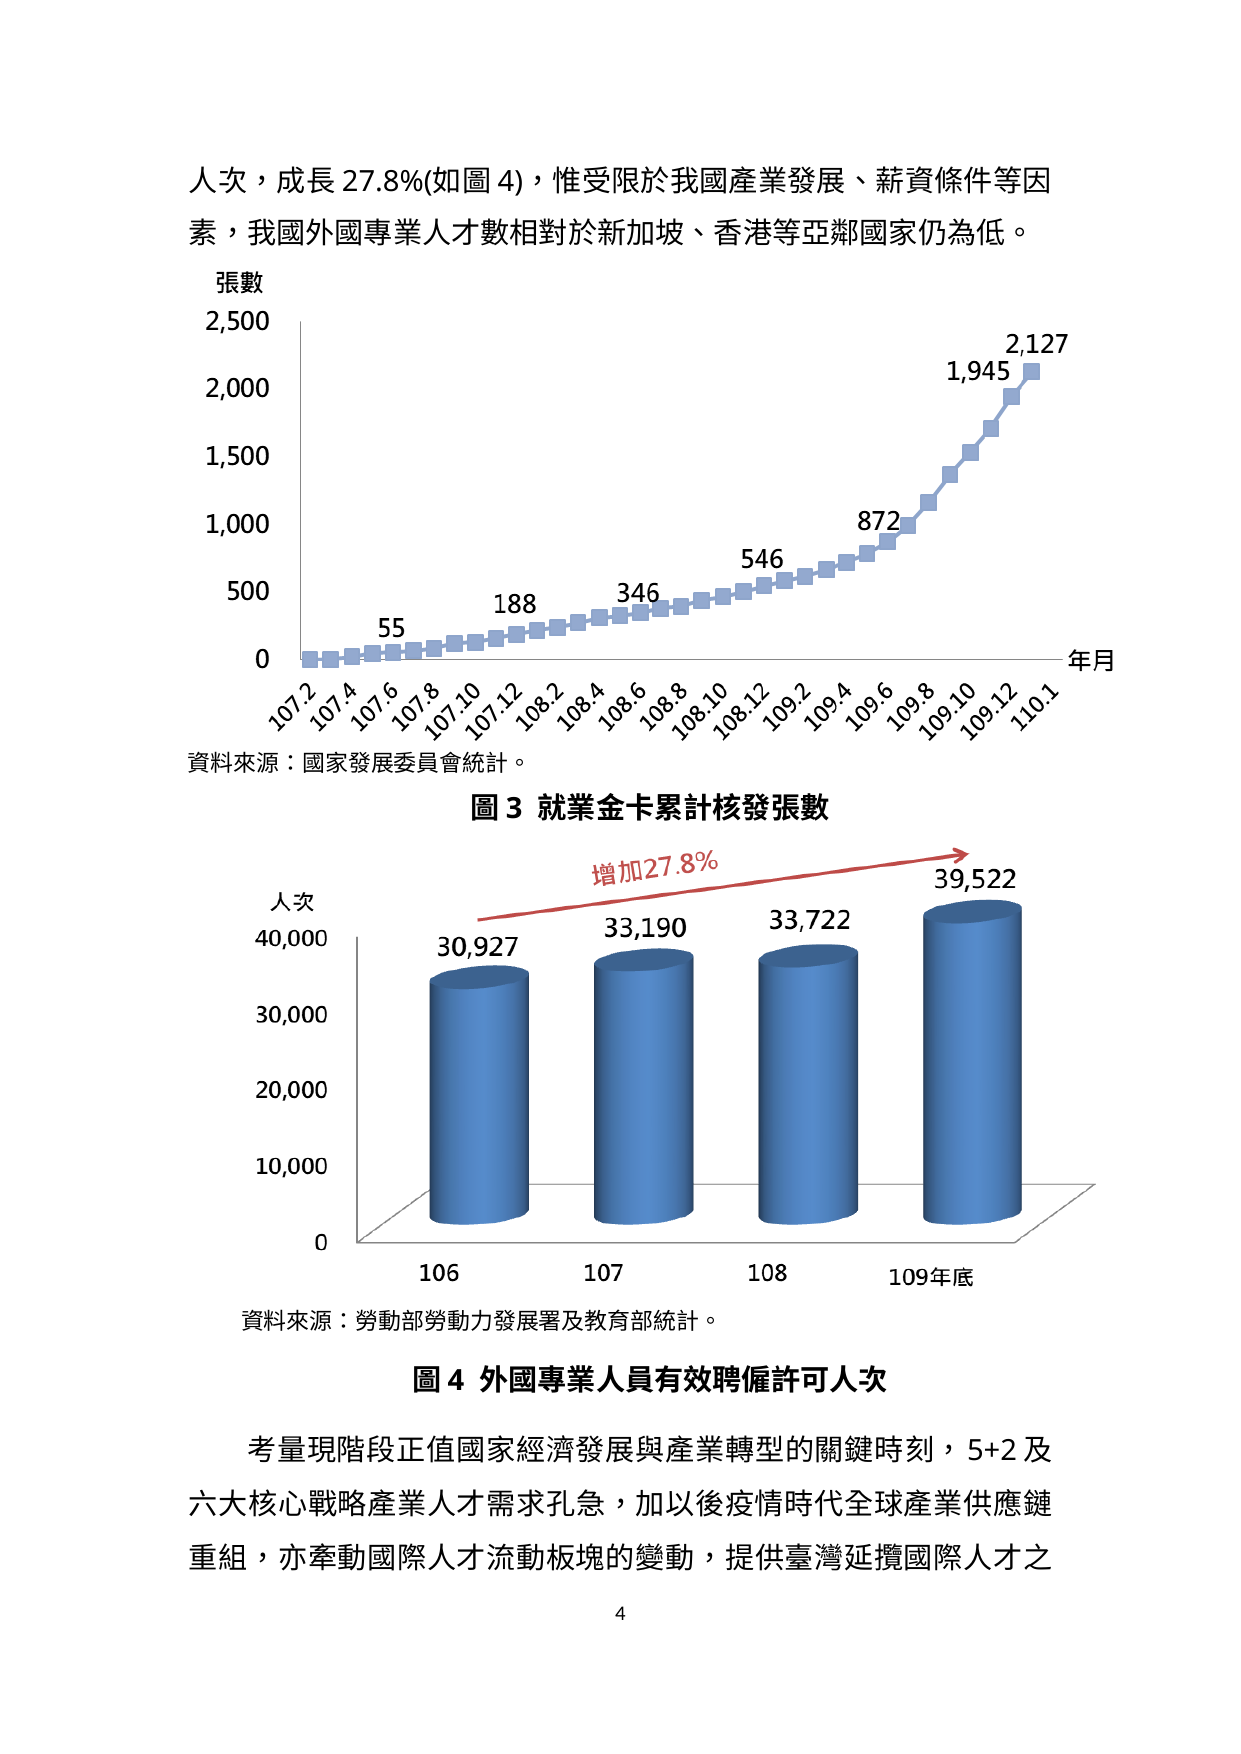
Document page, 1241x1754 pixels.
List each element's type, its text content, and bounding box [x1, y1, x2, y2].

text 考量現階段正值國家經濟發展與產業轉型的關鍵時刻，5+2及六大核心戰略產業人才需求孔急，加以後疫情時代全球產業供應鏈重組，亦牽動國際人才流動板塊的變動，提供臺灣延攬國際人才之 [189, 1417, 1053, 1580]
text 推動外國人才專法至今，已獲致相當成果，尤其是高階外國特定專業人才之延攬，「就業金卡」核發由第一年188張，隔年倍數增加358張(累計546張)，109年單年核發1,399張(累計1,945張)，為累計至108年底546張的2.6倍，截至110年1月底，核發張數更突破2,000張，成功吸引「矽谷臺灣幫」，以及全球資通訊、資安、生醫、航太等產業頂尖關鍵人才來臺(如圖3)。此外，外國專業人才有效聘僱情形，106年底為3萬927人次，109年底增至3萬9,522人次，成長27.8%(如圖4)，惟受限於我國產業發展、薪資條件等因素，我國外國專業人才數相對於新加坡、香港等亞鄰國家仍為低。 [189, 150, 1053, 254]
picture [187, 261, 1116, 745]
picture [247, 837, 1117, 1289]
text 圖4 外國專業人員有效聘僱許可人次 [189, 1357, 1053, 1398]
text 資料來源：勞動部勞動力發展署及教育部統計。 [193, 1296, 1053, 1338]
text 圖3 就業金卡累計核發張數 [189, 789, 1053, 826]
text 資料來源：國家發展委員會統計。 [187, 745, 1053, 778]
